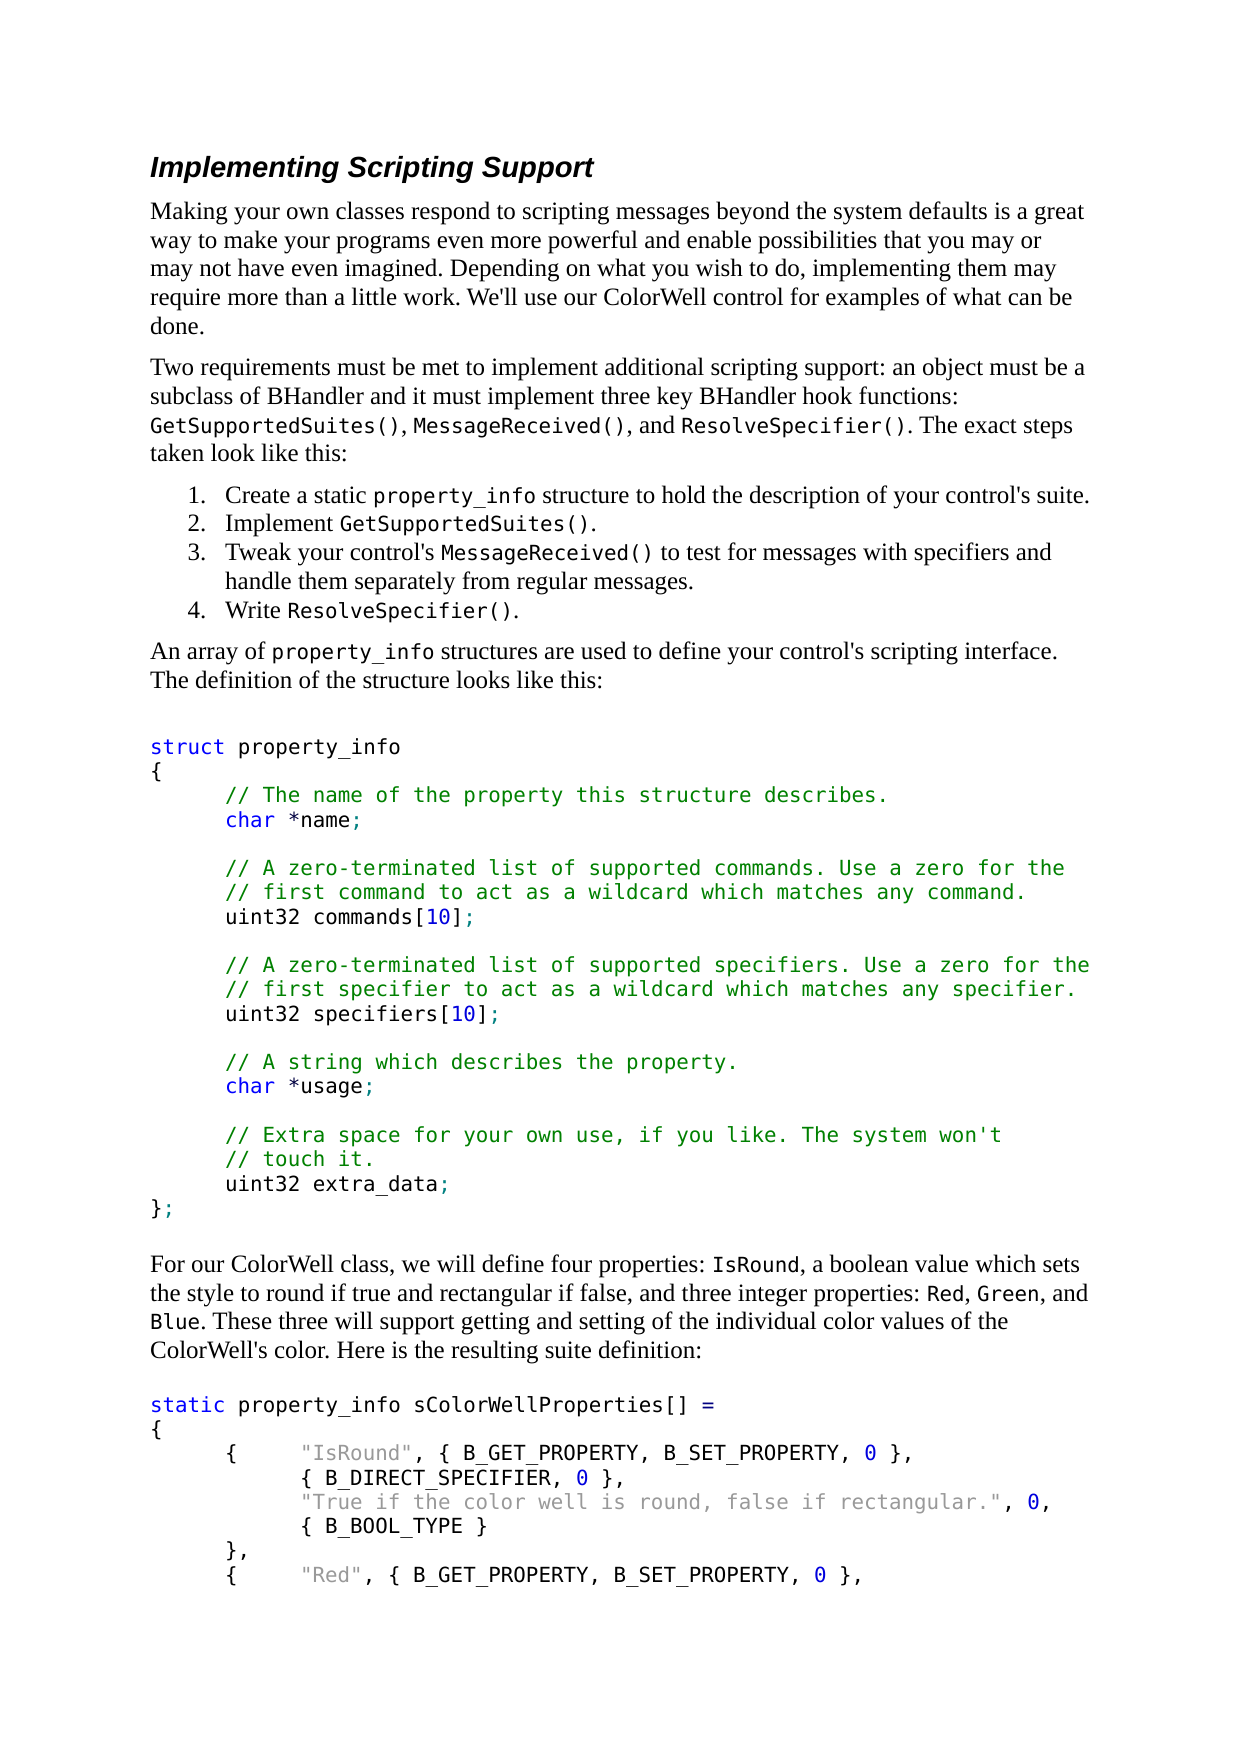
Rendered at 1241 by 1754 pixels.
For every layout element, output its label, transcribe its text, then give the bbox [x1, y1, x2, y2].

text char *name; [150, 808, 1090, 832]
list Tweak your control's MessageReceived() to test for messages with specifiers and handle them separately from regular messages. [187, 537, 1090, 595]
text struct property_info [150, 735, 1090, 759]
text uint32 specifiers[10]; [150, 1002, 1090, 1026]
text // first specifier to act as a wildcard which matches any specifier. [150, 977, 1090, 1002]
subtitle Implementing Scripting Support [150, 150, 1090, 183]
text char *usage; [150, 1074, 1090, 1099]
text // A string which describes the property. [150, 1050, 1090, 1074]
text // A zero-terminated list of supported specifiers. Use a zero for the [150, 953, 1090, 977]
text uint32 commands[10]; [150, 905, 1090, 929]
text // touch it. [150, 1147, 1090, 1172]
text Making your own classes respond to scripting messages beyond the system defaults is a great way to make your programs even more powerful and enable possibilities that you may or may not have even imagined. Depending on what you wish to do, implementing them may require more than a little work. We'll use our ColorWell control for examples of what can be done. [150, 196, 1090, 340]
text }, [150, 1538, 1090, 1563]
text { B_DIRECT_SPECIFIER, 0 }, [150, 1466, 1090, 1490]
text uint32 extra_data; }; [150, 1172, 1090, 1220]
text static property_info sColorWellProperties[] = [150, 1393, 1090, 1417]
text { [150, 759, 1090, 783]
list Write ResolveSpecifier(). [187, 595, 1090, 623]
text { "IsRound", { B_GET_PROPERTY, B_SET_PROPERTY, 0 }, [150, 1441, 1090, 1466]
text // The name of the property this structure describes. [150, 783, 1090, 808]
text { B_BOOL_TYPE } [150, 1514, 1090, 1538]
text { "Red", { B_GET_PROPERTY, B_SET_PROPERTY, 0 }, [150, 1563, 1090, 1587]
text An array of property_info structures are used to define your control's scripting interface. The definition of the structure looks like this: [150, 636, 1090, 693]
text // Extra space for your own use, if you like. The system won't [150, 1123, 1090, 1147]
text "True if the color well is round, false if rectangular.", 0, [150, 1490, 1090, 1514]
list Create a static property_info structure to hold the description of your control's suite. [187, 480, 1090, 508]
text For our ColorWell class, we will define four properties: IsRound, a boolean value which sets the style to round if true and rectangular if false, and three integer properties: Red, Green, and Blue. These three will support getting and setting of the individual color values of the ColorWell's color. Here is the resulting suite definition: [150, 1249, 1090, 1364]
text // A zero-terminated list of supported commands. Use a zero for the [150, 856, 1090, 880]
text Two requirements must be met to implement additional scripting support: an object must be a subclass of BHandler and it must implement three key BHandler hook functions: GetSupportedSuites(), MessageReceived(), and ResolveSpecifier(). The exact steps taken look like this: [150, 352, 1090, 467]
list Implement GetSupportedSuites(). [187, 508, 1090, 537]
text { [150, 1417, 1090, 1441]
text // first command to act as a wildcard which matches any command. [150, 880, 1090, 905]
